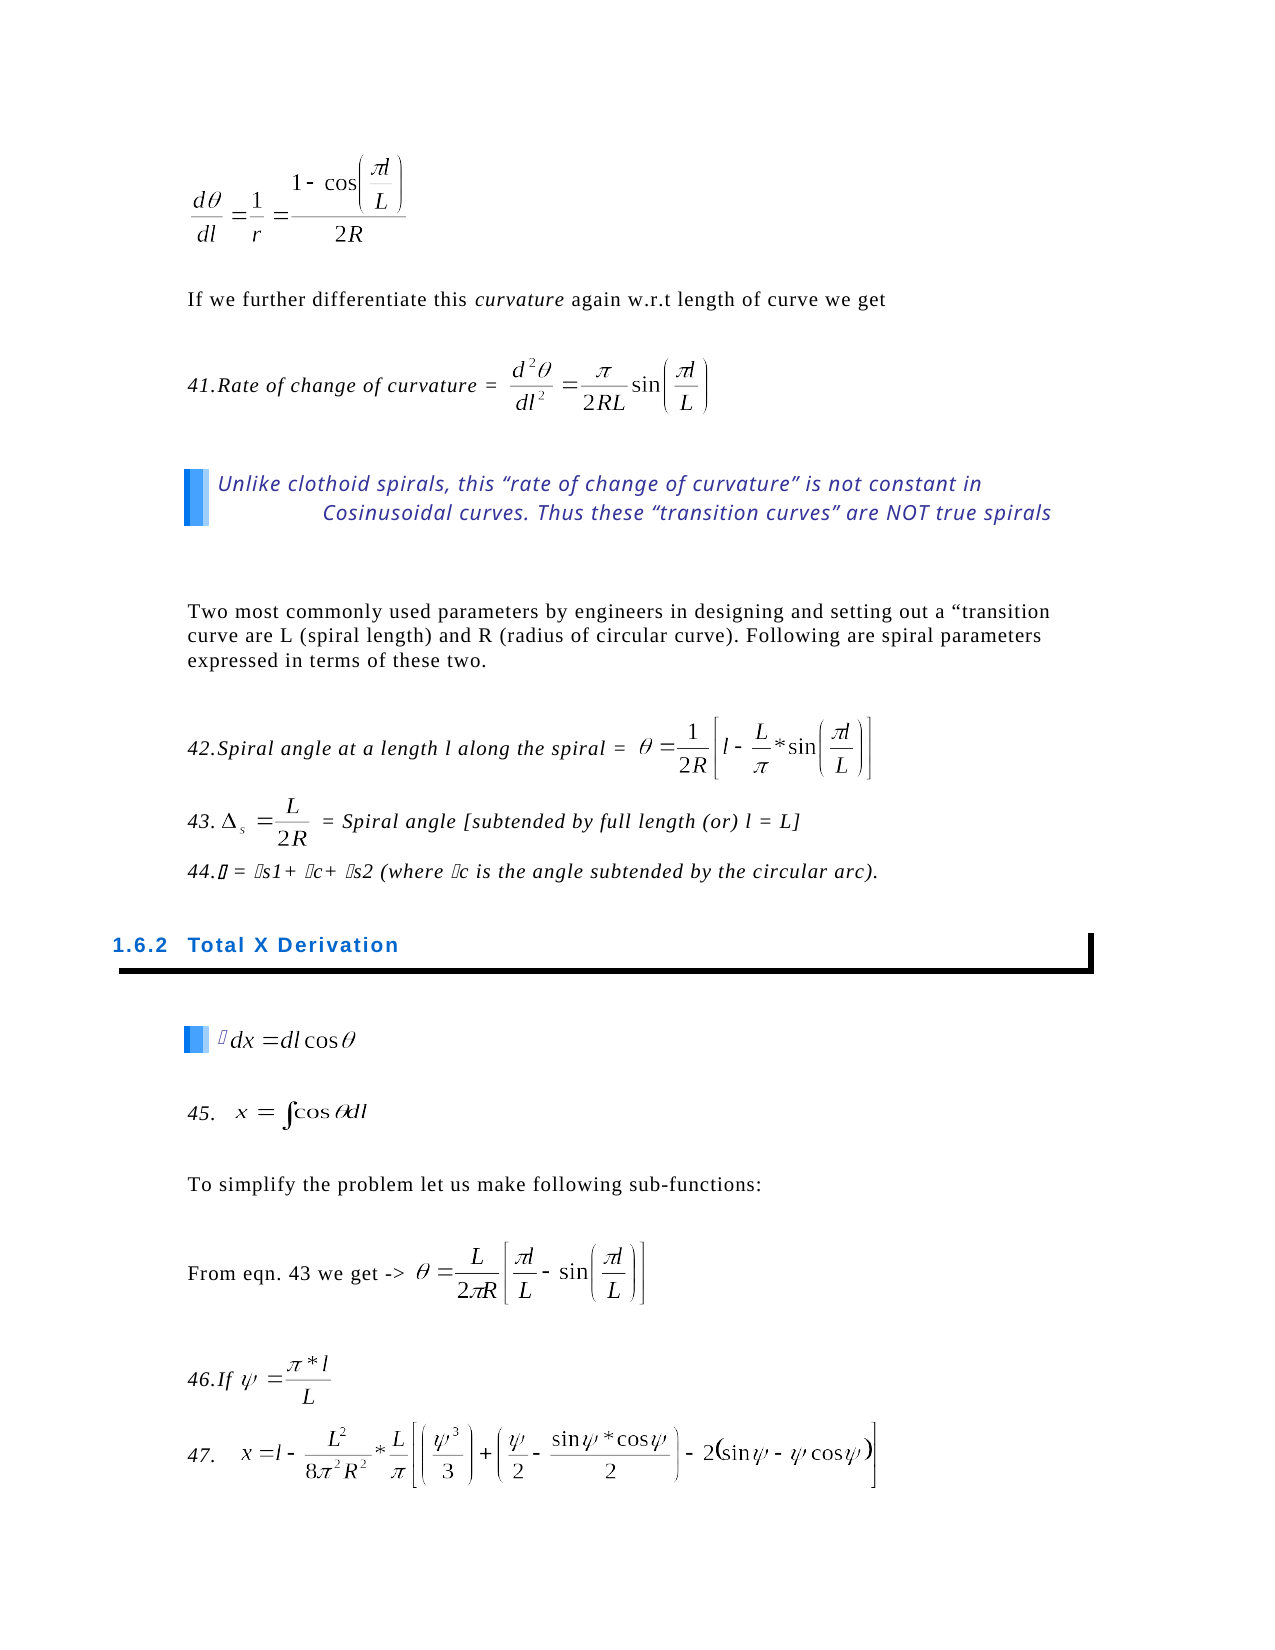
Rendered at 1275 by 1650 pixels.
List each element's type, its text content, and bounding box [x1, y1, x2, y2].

list Spiral angle at a length l along the spiral = [187, 712, 1087, 784]
list If [187, 1349, 1087, 1408]
text To simplify the problem let us make following sub-functions: [187, 1172, 1087, 1196]
list Rate of change of curvature = [187, 352, 1087, 418]
text If we further differentiate this curvature again w.r.t length of curve we get [187, 287, 1087, 311]
subtitle Total X Derivation [112, 932, 1087, 968]
list = Spiral angle [subtended by full length (or) l = L] [187, 792, 1087, 851]
text Unlike clothoid spirals, this “rate of change of curvature” is not constant in Cosinusoidal curves. Thus these “transition curves” are NOT true spirals [209, 469, 1087, 526]
text  [209, 1026, 1087, 1053]
list  = s1+ c+ s2 (where c is the angle subtended by the circular arc). [187, 859, 1087, 883]
text Two most commonly used parameters by engineers in designing and setting out a “transition curve are L (spiral length) and R (radius of circular curve). Following are spiral parameters expressed in terms of these two. [187, 599, 1087, 672]
text From eqn. 43 we get -> [187, 1237, 1087, 1308]
